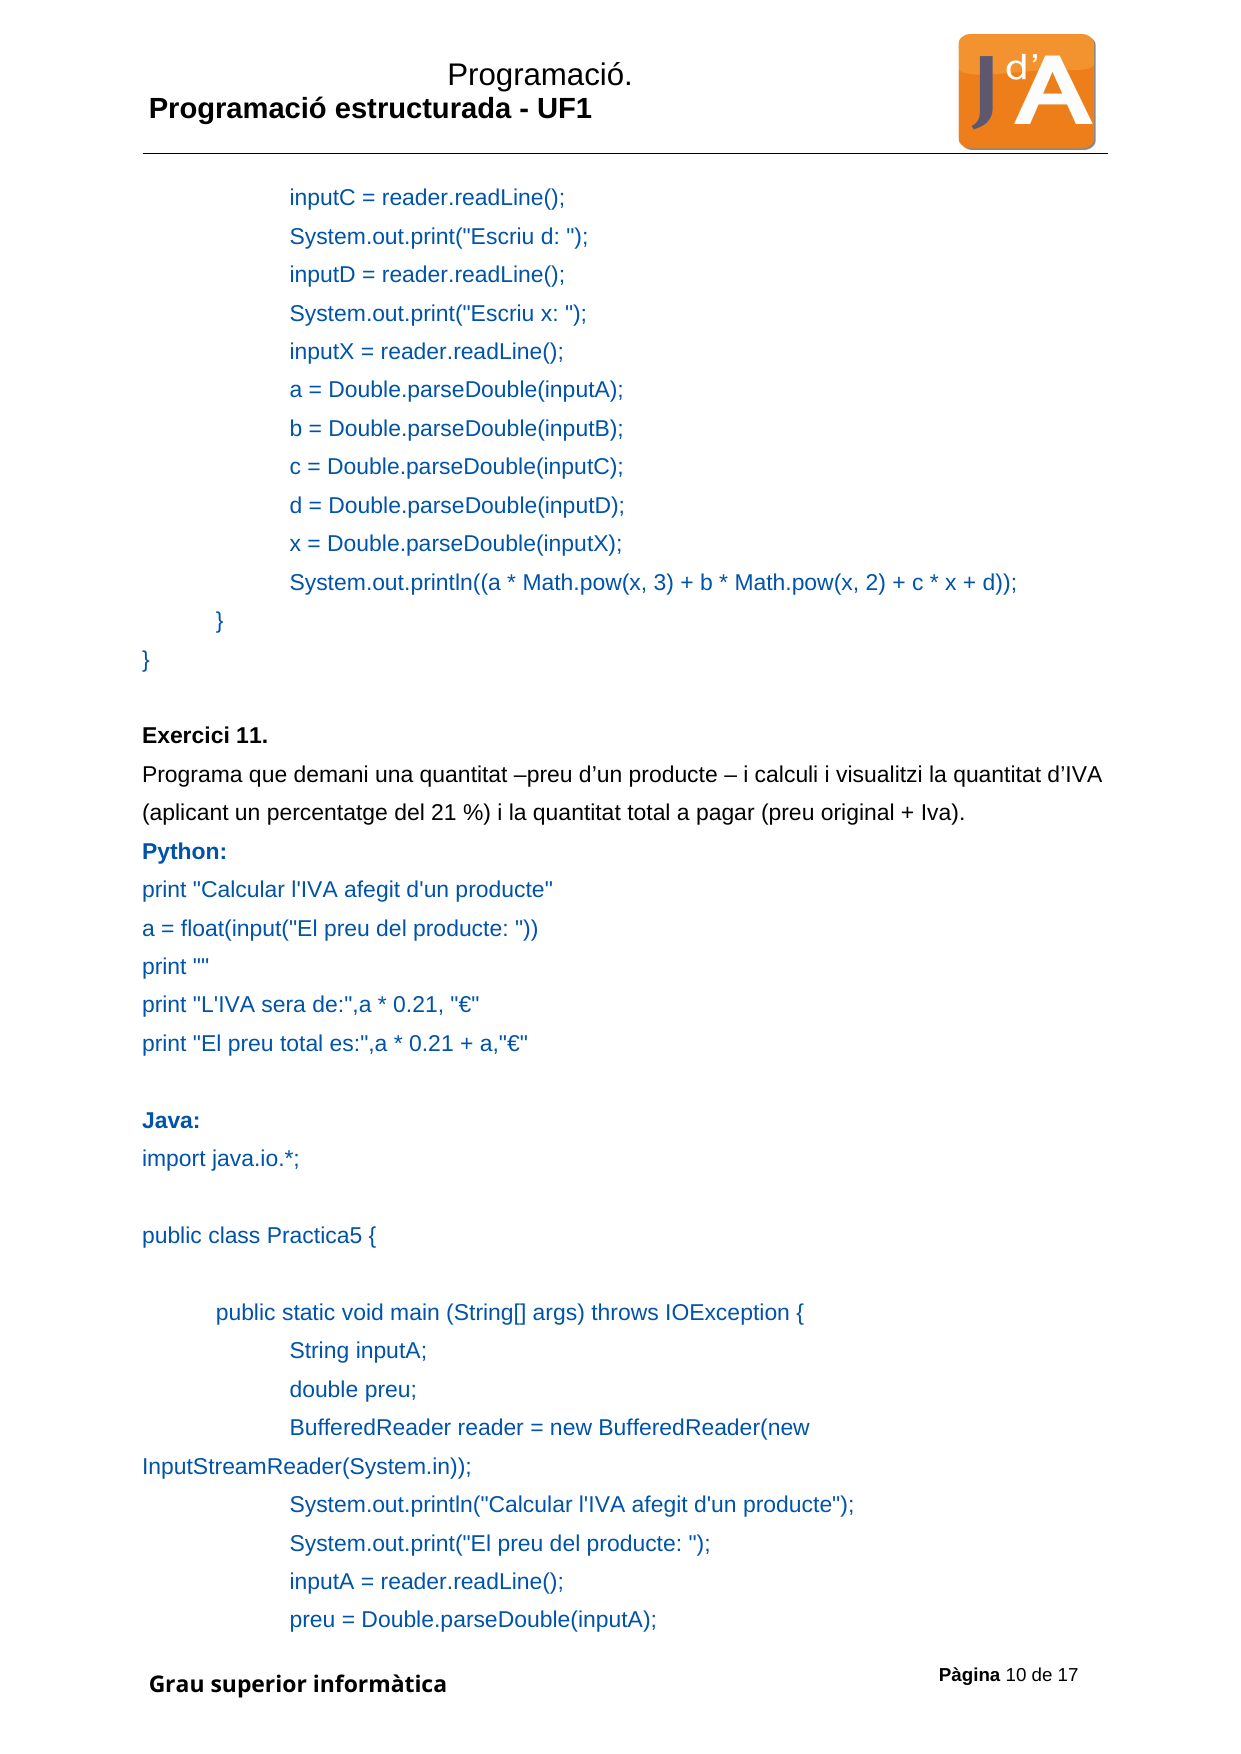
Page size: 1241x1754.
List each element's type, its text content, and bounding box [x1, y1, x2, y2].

text print "Calcular l'IVA afegit d'un producte" [142, 877, 1107, 902]
text a = Double.parseDouble(inputA); [142, 377, 1107, 403]
text Java: [142, 1107, 1107, 1133]
text System.out.print("Escriu x: "); [142, 300, 1107, 326]
text d = Double.parseDouble(inputD); [142, 492, 1107, 518]
text System.out.println((a * Math.pow(x, 3) + b * Math.pow(x, 2) + c * x + d)); [142, 569, 1107, 595]
text inputA = reader.readLine(); [142, 1569, 1107, 1594]
text double preu; [142, 1377, 1107, 1402]
text public class Practica5 { [142, 1223, 1107, 1248]
text inputX = reader.readLine(); [142, 339, 1107, 364]
text public static void main (String[] args) throws IOException { [142, 1300, 1107, 1325]
text import java.io.*; [142, 1146, 1107, 1172]
text } [142, 646, 1107, 672]
text System.out.print("Escriu d: "); [142, 223, 1107, 249]
text Programa que demani una quantitat –preu d’un producte – i calculi i visualitzi la quantitat d’IVA (aplicant un percentatge del 21 %) i la quantitat total a pagar (preu original + Iva). [142, 762, 1107, 826]
text c = Double.parseDouble(inputC); [142, 454, 1107, 480]
text BufferedReader reader = new BufferedReader(new InputStreamReader(System.in)); [142, 1415, 1107, 1479]
text } [142, 608, 1107, 633]
text System.out.print("El preu del producte: "); [142, 1530, 1107, 1556]
text inputC = reader.readLine(); [142, 185, 1107, 211]
text a = float(input("El preu del producte: ")) [142, 915, 1107, 941]
text x = Double.parseDouble(inputX); [142, 531, 1107, 557]
text b = Double.parseDouble(inputB); [142, 416, 1107, 441]
picture [958, 34, 1096, 150]
text String inputA; [142, 1338, 1107, 1364]
text Python: [142, 838, 1107, 864]
text System.out.println("Calcular l'IVA afegit d'un producte"); [142, 1492, 1107, 1517]
text preu = Double.parseDouble(inputA); [142, 1607, 1107, 1633]
text inputD = reader.readLine(); [142, 262, 1107, 287]
text print "L'IVA sera de:",a * 0.21, "€" [142, 992, 1107, 1018]
text print "El preu total es:",a * 0.21 + a,"€" [142, 1031, 1107, 1056]
text Exercici 11. [142, 723, 1107, 749]
text print "" [142, 954, 1107, 979]
